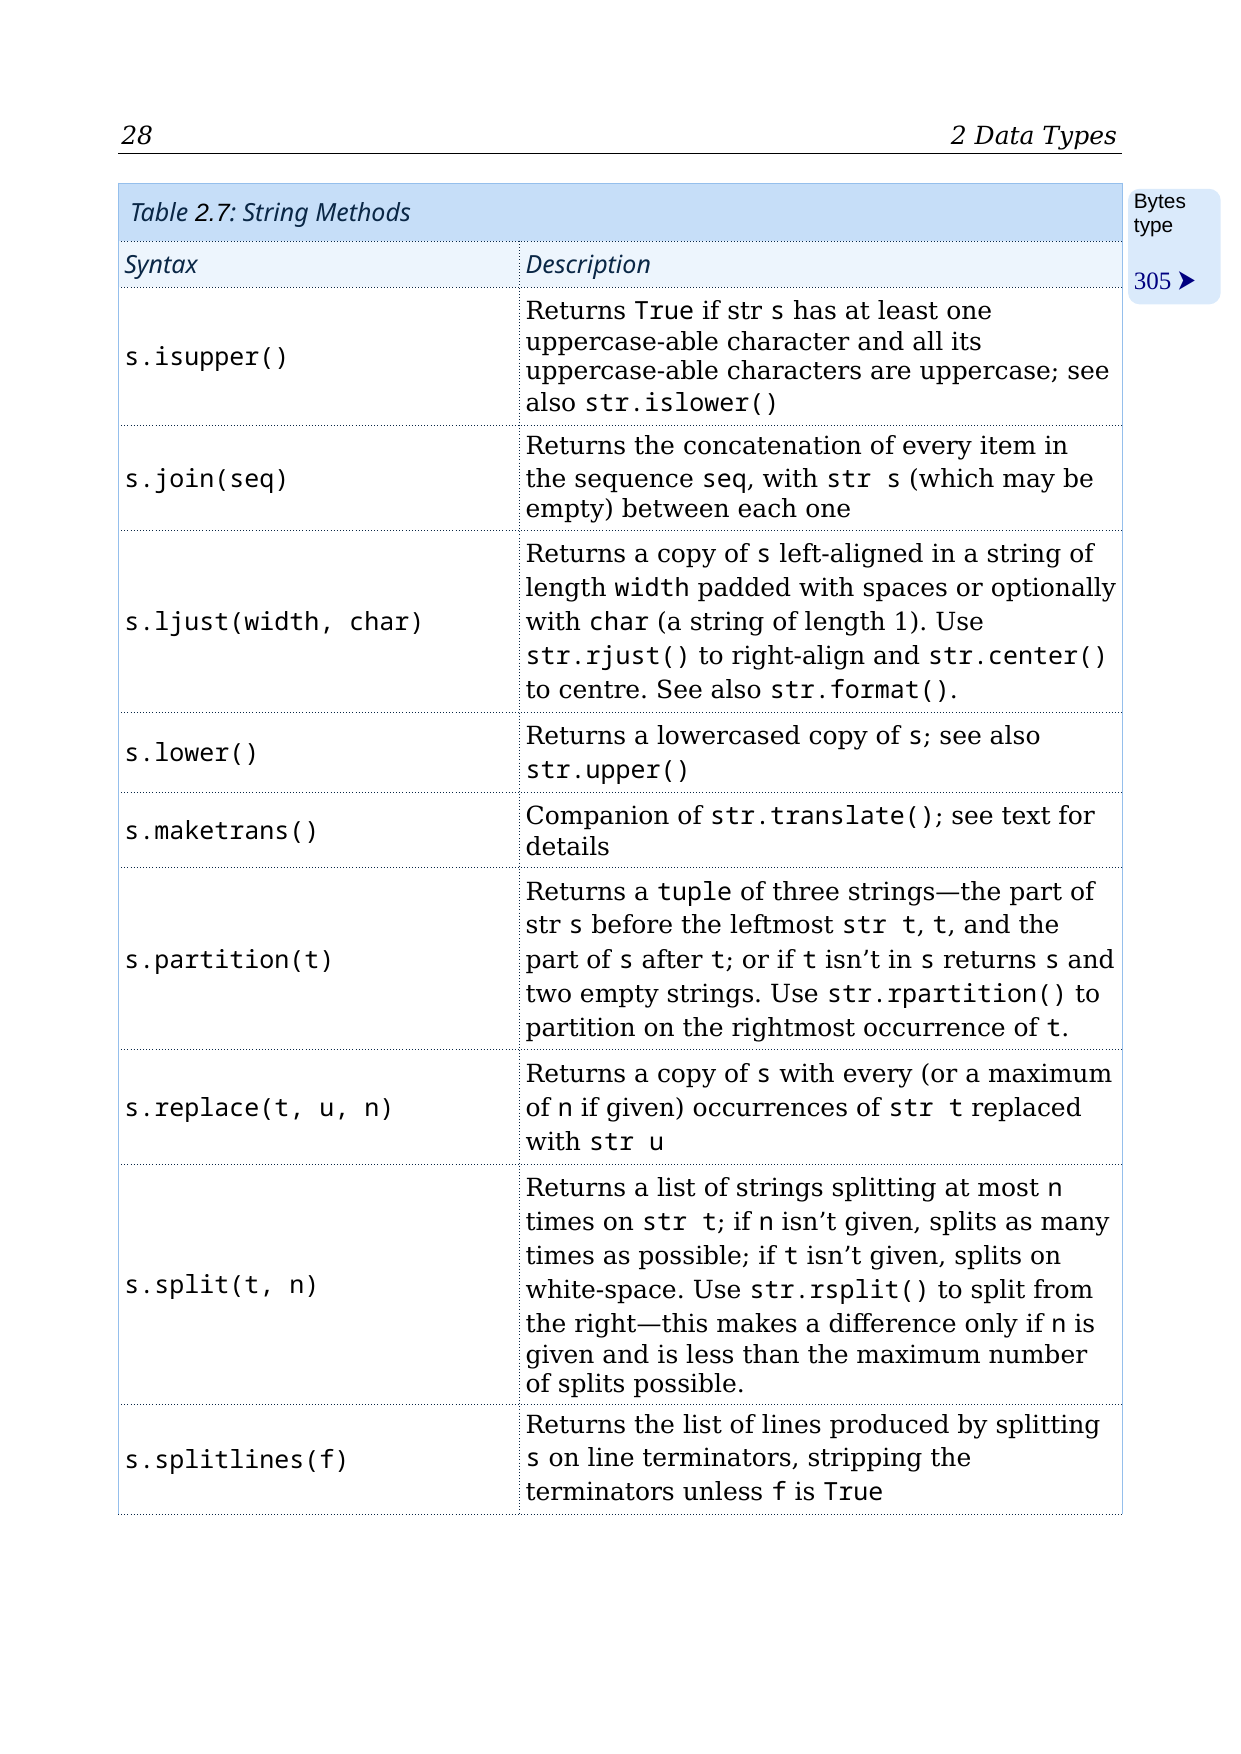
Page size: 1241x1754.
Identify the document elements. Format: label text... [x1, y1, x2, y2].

table_cell s.maketrans() [119, 792, 519, 867]
table_cell s.ljust(width, char) [119, 530, 519, 712]
table_cell Companion of str.translate(); see text for details [520, 792, 1122, 867]
table_cell s.join(seq) [119, 425, 519, 529]
table_cell Returns True if str s has at least one uppercase-able character and all its uppercase-able characters are uppercase; see also str.islower() [520, 287, 1122, 425]
table_cell s.isupper() [119, 287, 519, 425]
table_header Table 2.7: String Methods [119, 184, 1122, 241]
table_cell s.replace(t, u, n) [119, 1049, 519, 1163]
table_cell s.lower() [119, 712, 519, 792]
table_cell s.split(t, n) [119, 1164, 519, 1404]
table_cell Returns a copy of s left-aligned in a string of length width padded with spaces or optionally with char (a string of length 1). Use str.rjust() to right-align and str.center() to centre. See also str.format(). [520, 530, 1122, 712]
table_cell Returns a copy of s with every (or a maximum of n if given) occurrences of str t replaced with str u [520, 1049, 1122, 1163]
table_cell Returns the list of lines produced by splitting s on line terminators, stripping the terminators unless f is True [520, 1404, 1122, 1513]
table_cell Returns a lowercased copy of s; see also str.upper() [520, 712, 1122, 792]
table_cell Syntax [119, 241, 519, 287]
table_cell Returns a list of strings splitting at most n times on str t; if n isn’t given, splits as many times as possible; if t isn’t given, splits on white-space. Use str.rsplit() to split from the right—this makes a difference only if n is given and is less than the maximum number of splits possible. [520, 1164, 1122, 1404]
table_cell s.partition(t) [119, 867, 519, 1049]
table_cell Description [520, 241, 1122, 287]
table_cell s.splitlines(f) [119, 1404, 519, 1513]
table_cell Returns the concatenation of every item in the sequence seq, with str s (which may be empty) between each one [520, 425, 1122, 529]
table_cell Returns a tuple of three strings—the part of str s before the leftmost str t, t, and the part of s after t; or if t isn’t in s returns s and two empty strings. Use str.rpartition() to partition on the rightmost occurrence of t. [520, 867, 1121, 1049]
